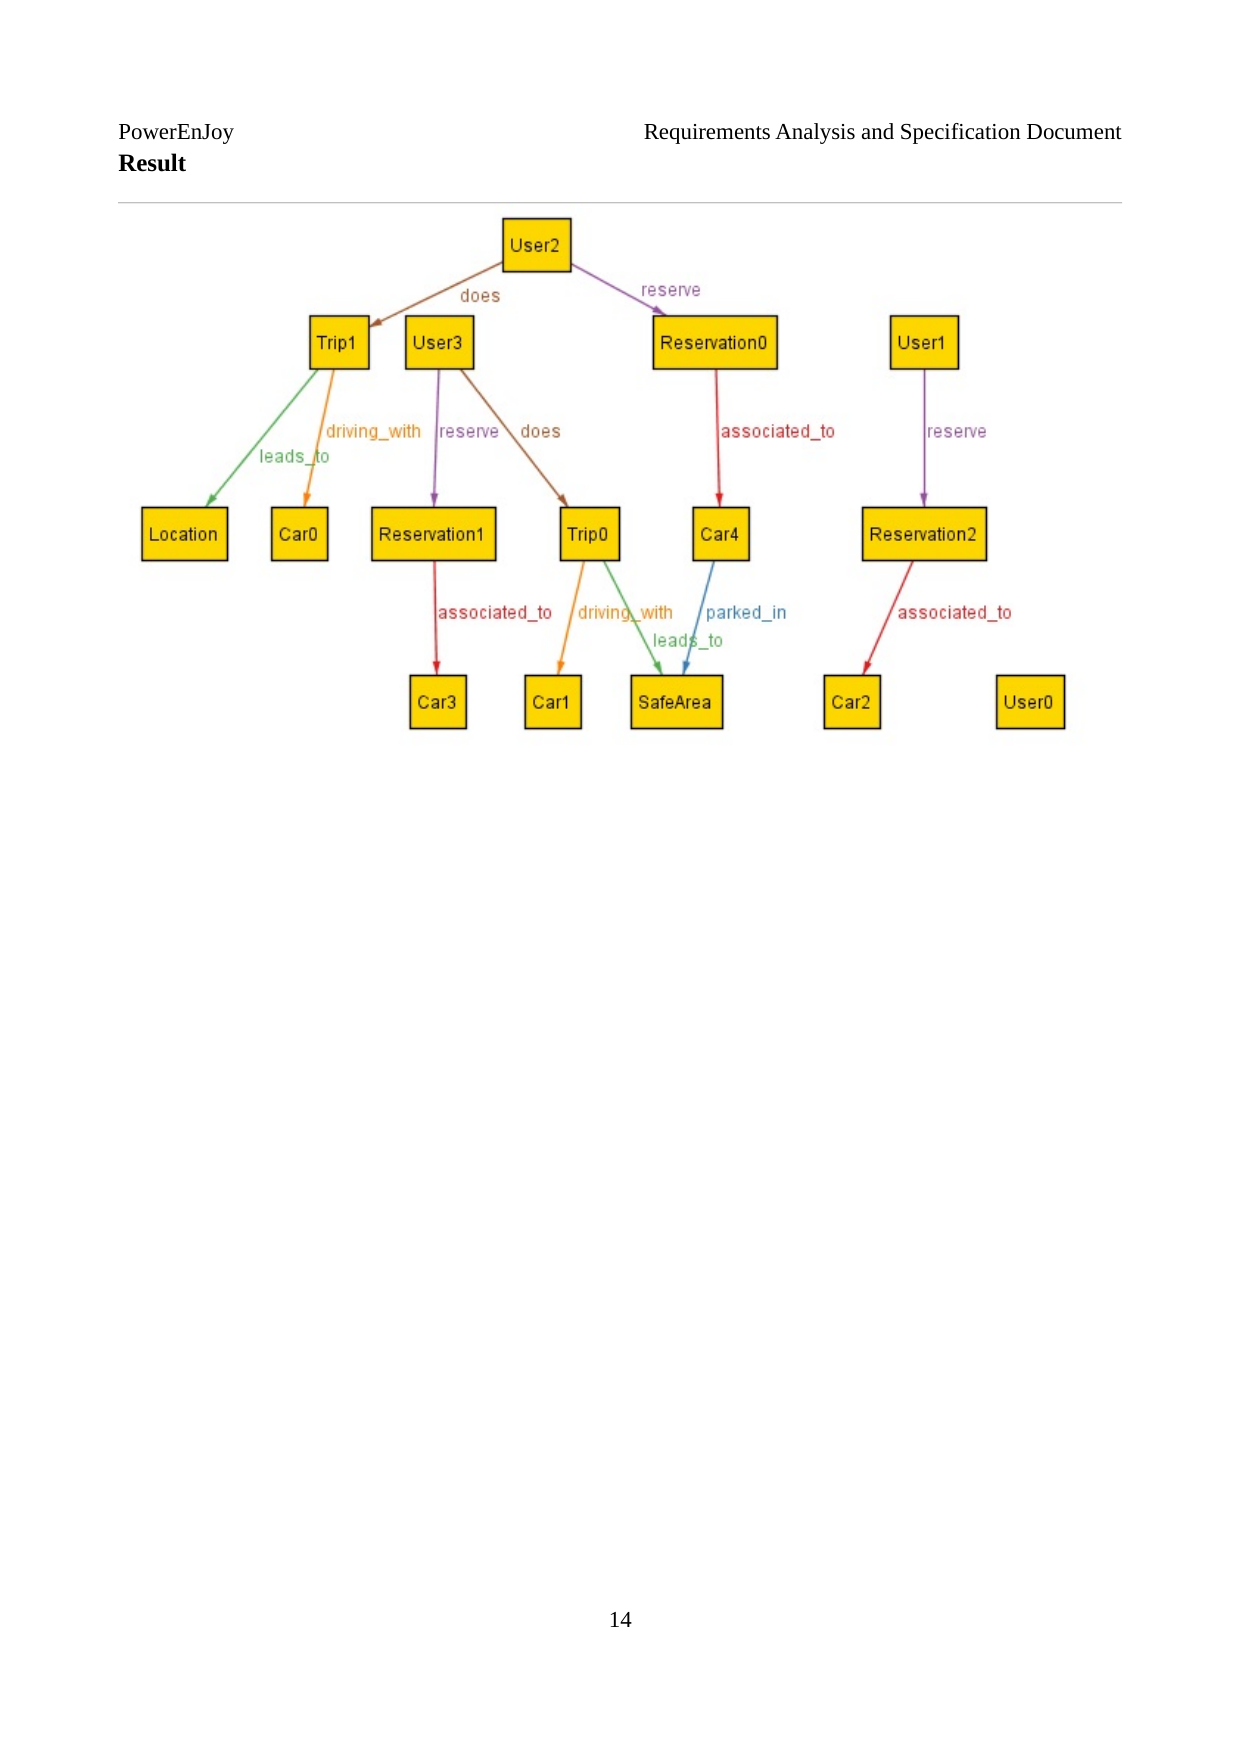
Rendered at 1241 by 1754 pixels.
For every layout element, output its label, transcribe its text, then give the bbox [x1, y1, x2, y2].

picture [118, 202, 1123, 787]
text Result [118, 148, 1122, 176]
